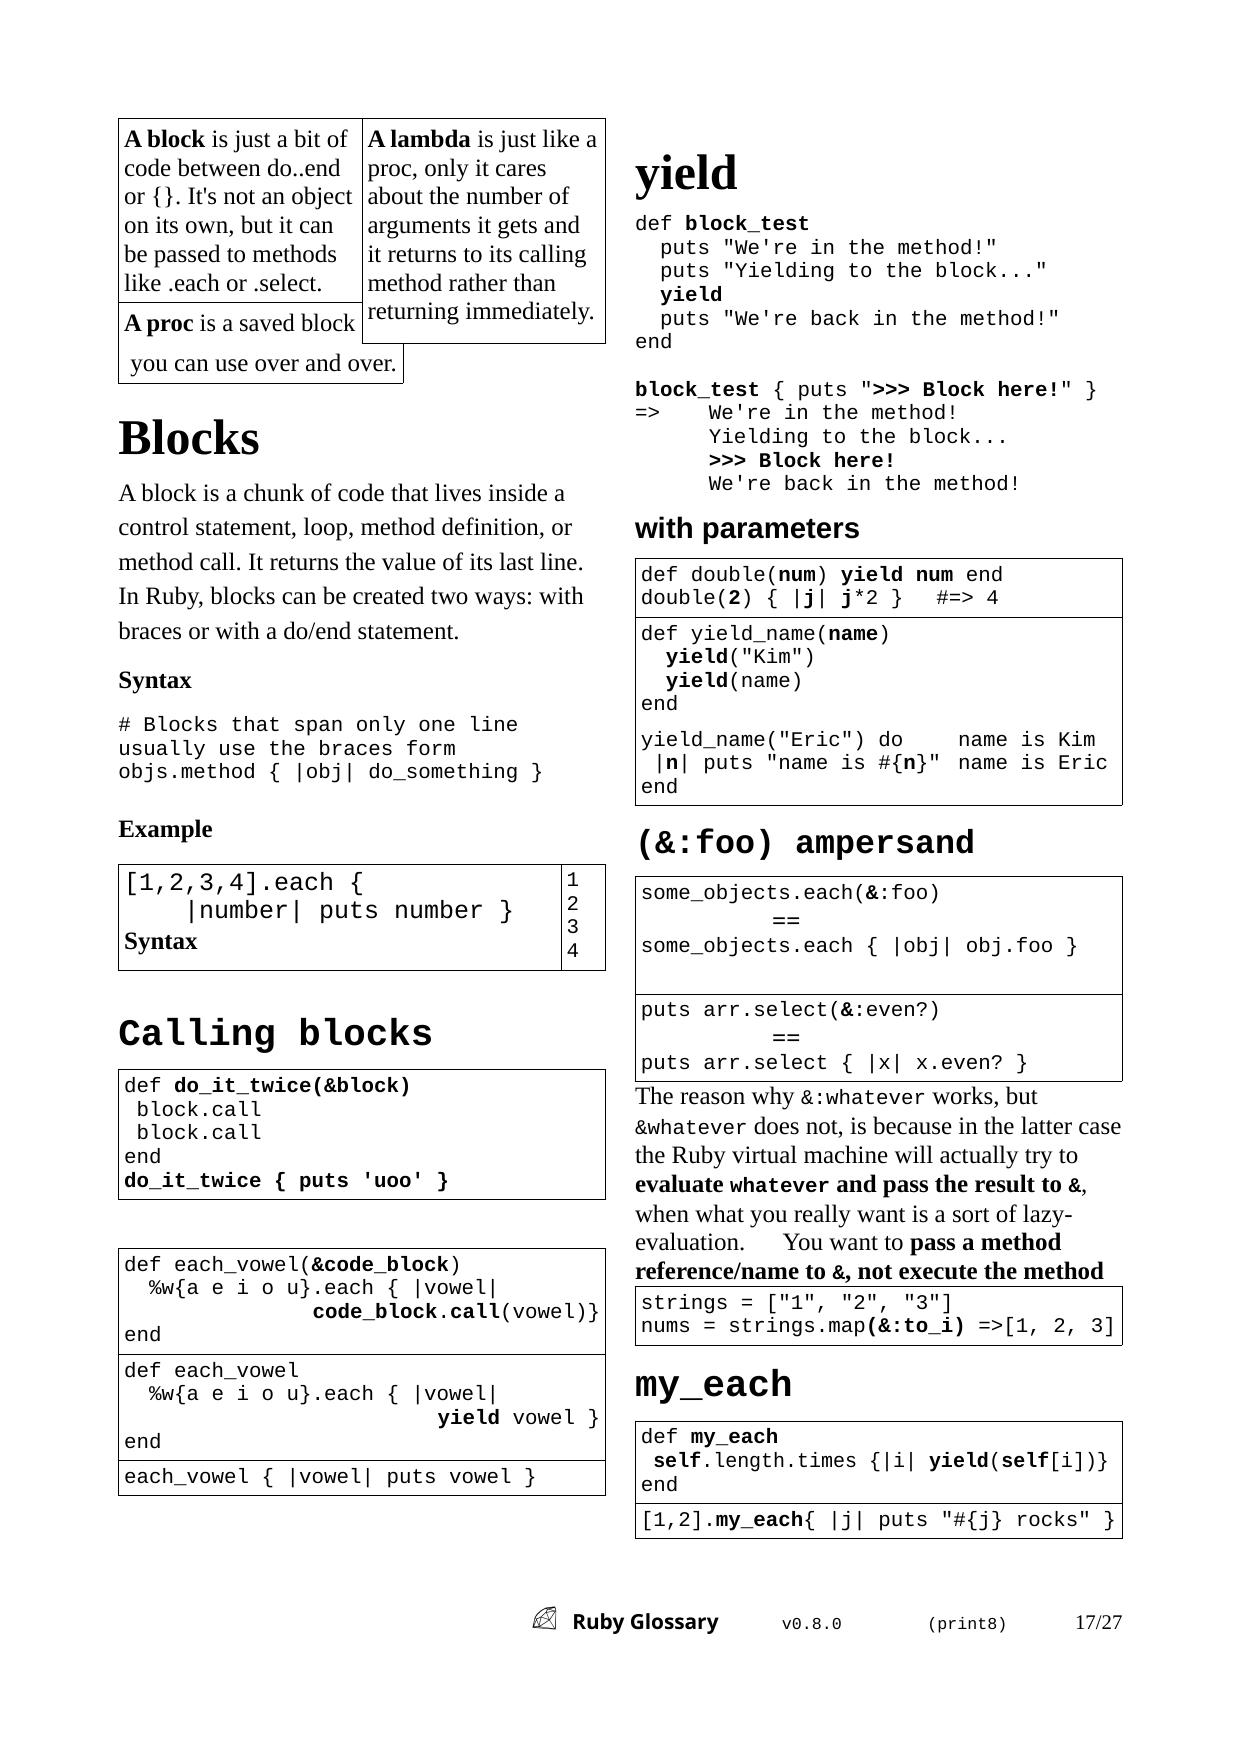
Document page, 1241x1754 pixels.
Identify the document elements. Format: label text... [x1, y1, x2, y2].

table_header def do_it_twice(&block) block.call block.call end do_it_twice { puts 'uoo' } [119, 1070, 605, 1199]
text block_test { puts ">>> Block here!" } [635, 379, 1122, 402]
text # Blocks that span only one line usually use the braces form [118, 714, 605, 761]
subtitle my_each [635, 1366, 1122, 1408]
table_header [952, 618, 1122, 723]
subtitle (&:foo) ampersand [635, 826, 1122, 864]
table_header some_objects.each(&:foo) == some_objects.each { |obj| obj.foo } [636, 877, 1122, 993]
table_header def double(num) yield num end double(2) { |j| j*2 } #=> 4 [636, 559, 1122, 617]
table_cell you can use over and over. [119, 343, 403, 383]
text yield [635, 284, 1122, 308]
text A block is a chunk of code that lives inside a control statement, loop, method definition, or method call. It returns the value of its last line. In Ruby, blocks can be created two ways: with braces or with a do/end statement. [118, 478, 605, 644]
text puts "We're in the method!" [635, 237, 1122, 260]
table_cell puts arr.select(&:even?) == puts arr.select { |x| x.even? } [636, 995, 1122, 1081]
picture [530, 1605, 557, 1630]
text Example [118, 814, 605, 843]
text Yielding to the block... [635, 426, 1122, 449]
subtitle Blocks [118, 408, 605, 465]
text def block_test [635, 213, 1122, 237]
text We're back in the method! [635, 473, 1122, 497]
table_cell A proc is a saved block [119, 303, 362, 342]
subtitle Calling blocks [118, 1014, 605, 1057]
text => We're in the method! [635, 402, 1122, 426]
table_cell def each_vowel %w{a e i o u}.each { |vowel| yield vowel } end [119, 1355, 605, 1460]
subtitle yield [635, 143, 1122, 201]
table_cell yield_name("Eric") do |n| puts "name is #{n}" end [636, 723, 952, 805]
text puts "Yielding to the block..." [635, 260, 1122, 284]
subtitle with parameters [635, 511, 1122, 545]
table_header A block is just a bit of code between do..end or {}. It's not an object on its own, but it can be passed to methods like .each or .select. [119, 119, 362, 302]
text end [635, 331, 1122, 355]
table_header [1,2,3,4].each { |number| puts number } Syntax [119, 865, 561, 969]
table_cell [404, 344, 605, 383]
table_header def my_each self.length.times {|i| yield(self[i])} end [636, 1422, 1122, 1503]
table_header def each_vowel(&code_block) %w{a e i o u}.each { |vowel| code_block.call(vowel)} end [119, 1249, 605, 1354]
table_header strings = ["1", "2", "3"] nums = strings.map(&:to_i) =>[1, 2, 3] [636, 1287, 1122, 1345]
table_header def yield_name(name) yield("Kim") yield(name) end [636, 618, 952, 723]
text Syntax [118, 665, 605, 694]
table_cell name is Kim name is Eric [952, 723, 1122, 805]
table_header A lambda is just like a proc, only it cares about the number of arguments it gets and it returns to its calling method rather than returning immediately. [363, 119, 605, 342]
table_cell each_vowel { |vowel| puts vowel } [119, 1461, 605, 1495]
text The reason why &:whatever works, but &whatever does not, is because in the latter case the Ruby virtual machine will actually try to evaluate whatever and pass the result to &, when what you really want is a sort of lazy-evaluation. You want to pass a method reference/name to &, not execute the method [635, 1082, 1122, 1286]
text puts "We're back in the method!" [635, 308, 1122, 331]
text >>> Block here! [635, 449, 1122, 473]
table_cell [1,2].my_each{ |j| puts "#{j} rocks" } [636, 1504, 1122, 1538]
text objs.method { |obj| do_something } [118, 761, 605, 785]
table_header 1 2 3 4 [562, 865, 605, 969]
